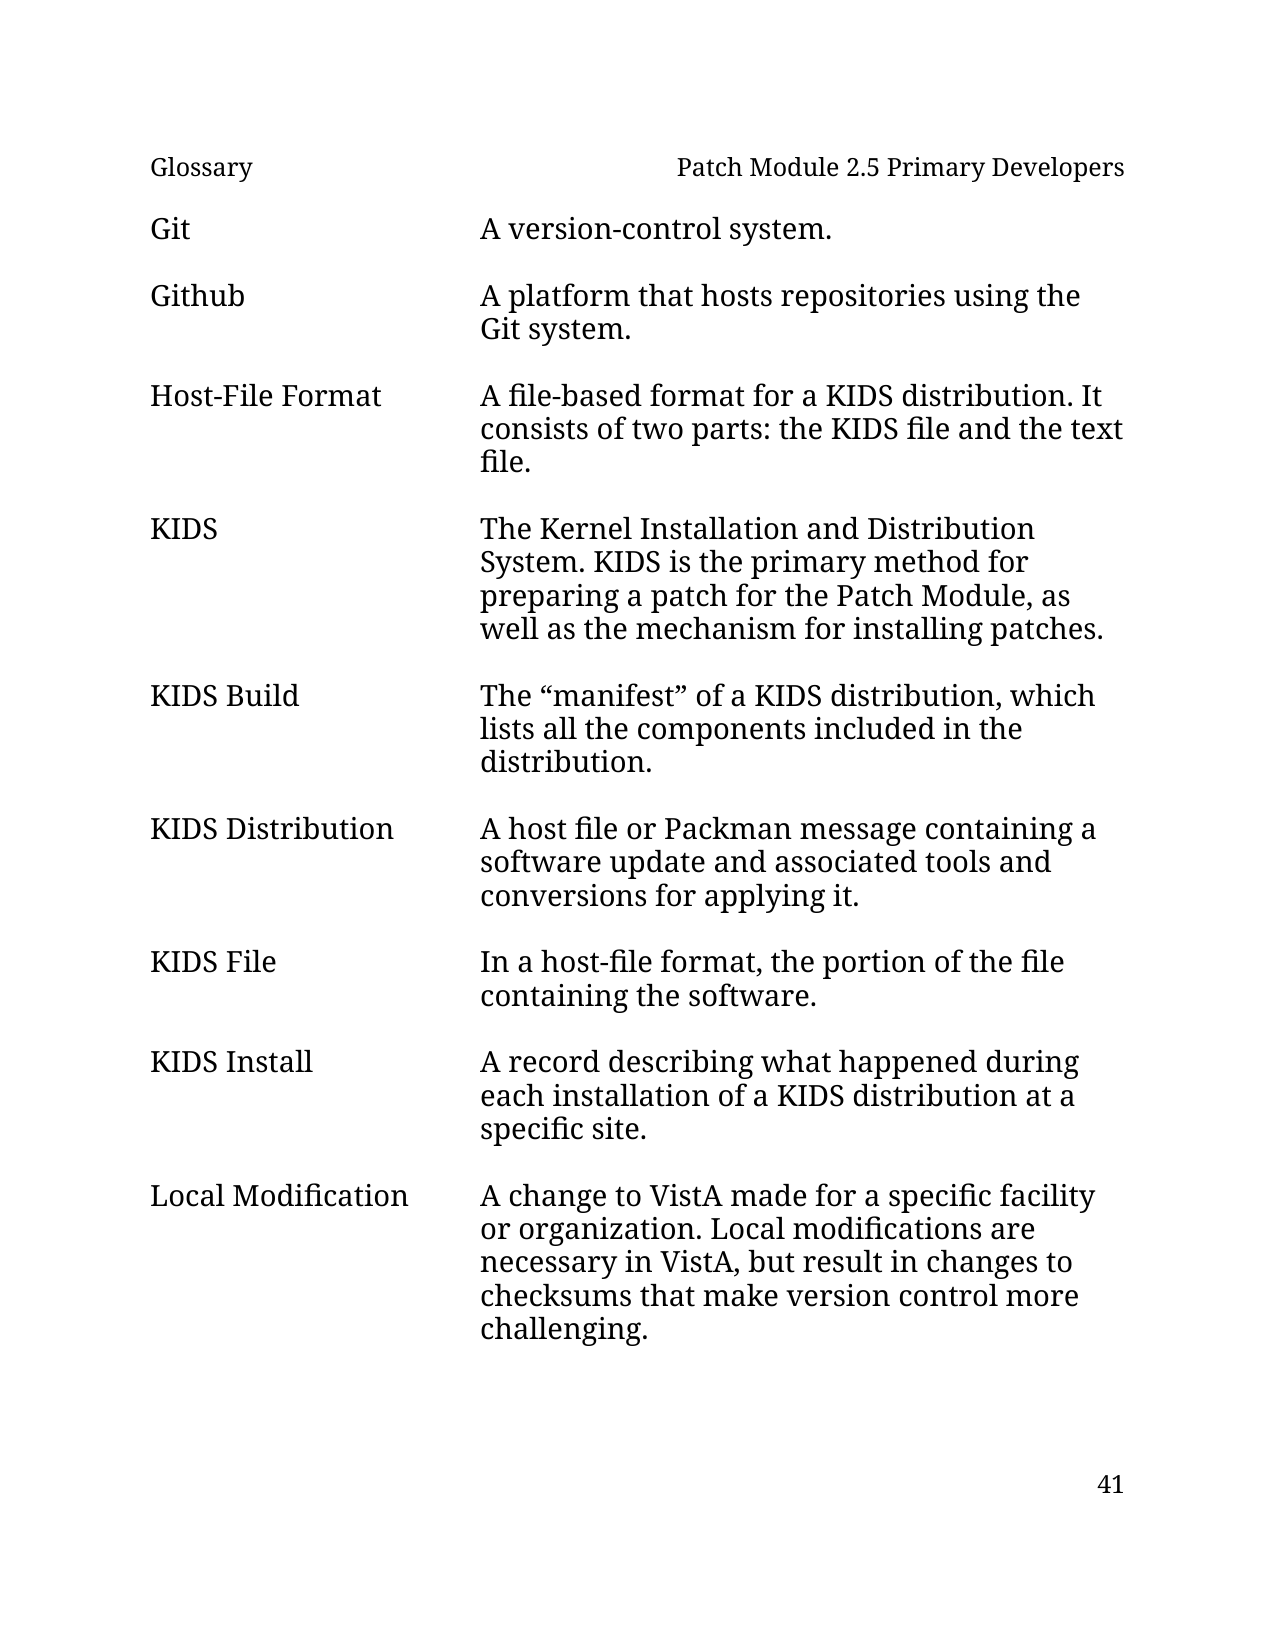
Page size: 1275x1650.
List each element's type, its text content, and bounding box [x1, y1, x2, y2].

text KIDS Build The “manifest” of a KIDS distribution, which lists all the components included in the distribution. [150, 679, 1125, 779]
text KIDS Distribution A host file or Packman message containing a software update and associated tools and conversions for applying it. [150, 813, 1125, 913]
text KIDS The Kernel Installation and Distribution System. KIDS is the primary method for preparing a patch for the Patch Module, as well as the mechanism for installing patches. [150, 513, 1125, 646]
text KIDS Install A record describing what happened during each installation of a KIDS distribution at a specific site. [150, 1046, 1125, 1146]
text Host-File Format A file-based format for a KIDS distribution. It consists of two parts: the KIDS file and the text file. [150, 379, 1125, 479]
text Git A version-control system. [150, 213, 1125, 246]
text Local Modification A change to VistA made for a specific facility or organization. Local modifications are necessary in VistA, but result in changes to checksums that make version control more challenging. [150, 1179, 1125, 1346]
text Github A platform that hosts repositories using the Git system. [150, 279, 1125, 346]
text KIDS File In a host-file format, the portion of the file containing the software. [150, 946, 1125, 1013]
